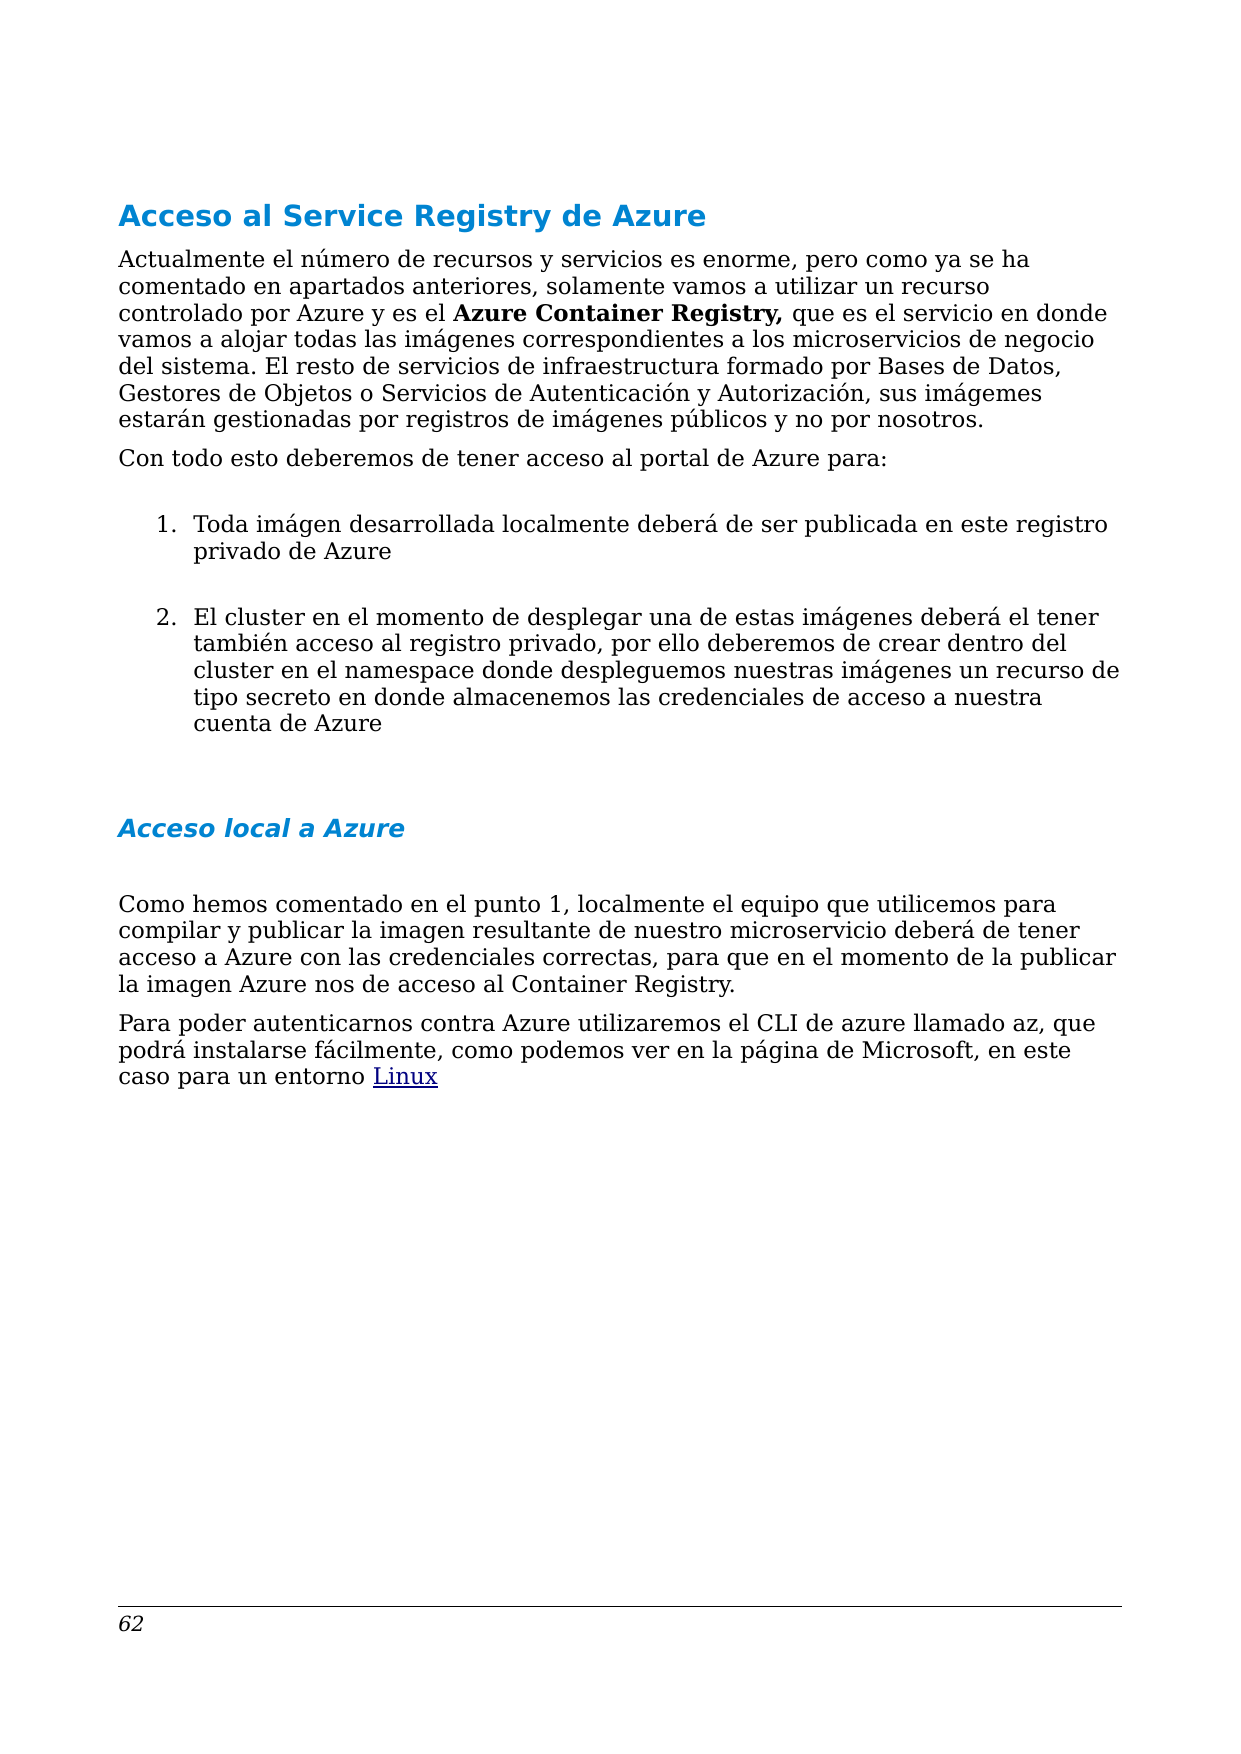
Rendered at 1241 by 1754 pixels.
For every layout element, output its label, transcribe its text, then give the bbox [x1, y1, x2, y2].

list Toda imágen desarrollada localmente deberá de ser publicada en este registro privado de Azure [156, 511, 1122, 591]
subtitle Acceso local a Azure [118, 814, 1122, 843]
text Con todo esto deberemos de tener acceso al portal de Azure para: [118, 446, 1122, 499]
text Como hemos comentado en el punto 1, localmente el equipo que utilicemos para compilar y publicar la imagen resultante de nuestro microservicio deberá de tener acceso a Azure con las credenciales correctas, para que en el momento de la publicar la imagen Azure nos de acceso al Container Registry. [118, 891, 1122, 998]
list El cluster en el momento de desplegar una de estas imágenes deberá el tener también acceso al registro privado, por ello deberemos de crear dentro del cluster en el namespace donde despleguemos nuestras imágenes un recurso de tipo secreto en donde almacenemos las credenciales de acceso a nuestra cuenta de Azure [156, 604, 1122, 737]
text Para poder autenticarnos contra Azure utilizaremos el CLI de azure llamado az, que podrá instalarse fácilmente, como podemos ver en la página de Microsoft, en este caso para un entorno Linux [118, 1010, 1122, 1090]
text Actualmente el número de recursos y servicios es enorme, pero como ya se ha comentado en apartados anteriores, solamente vamos a utilizar un recurso controlado por Azure y es el Azure Container Registry, que es el servicio en donde vamos a alojar todas las imágenes correspondientes a los microservicios de negocio del sistema. El resto de servicios de infraestructura formado por Bases de Datos, Gestores de Objetos o Servicios de Autenticación y Autorización, sus imágemes estarán gestionadas por registros de imágenes públicos y no por nosotros. [118, 246, 1122, 433]
subtitle Acceso al Service Registry de Azure [118, 200, 1122, 234]
